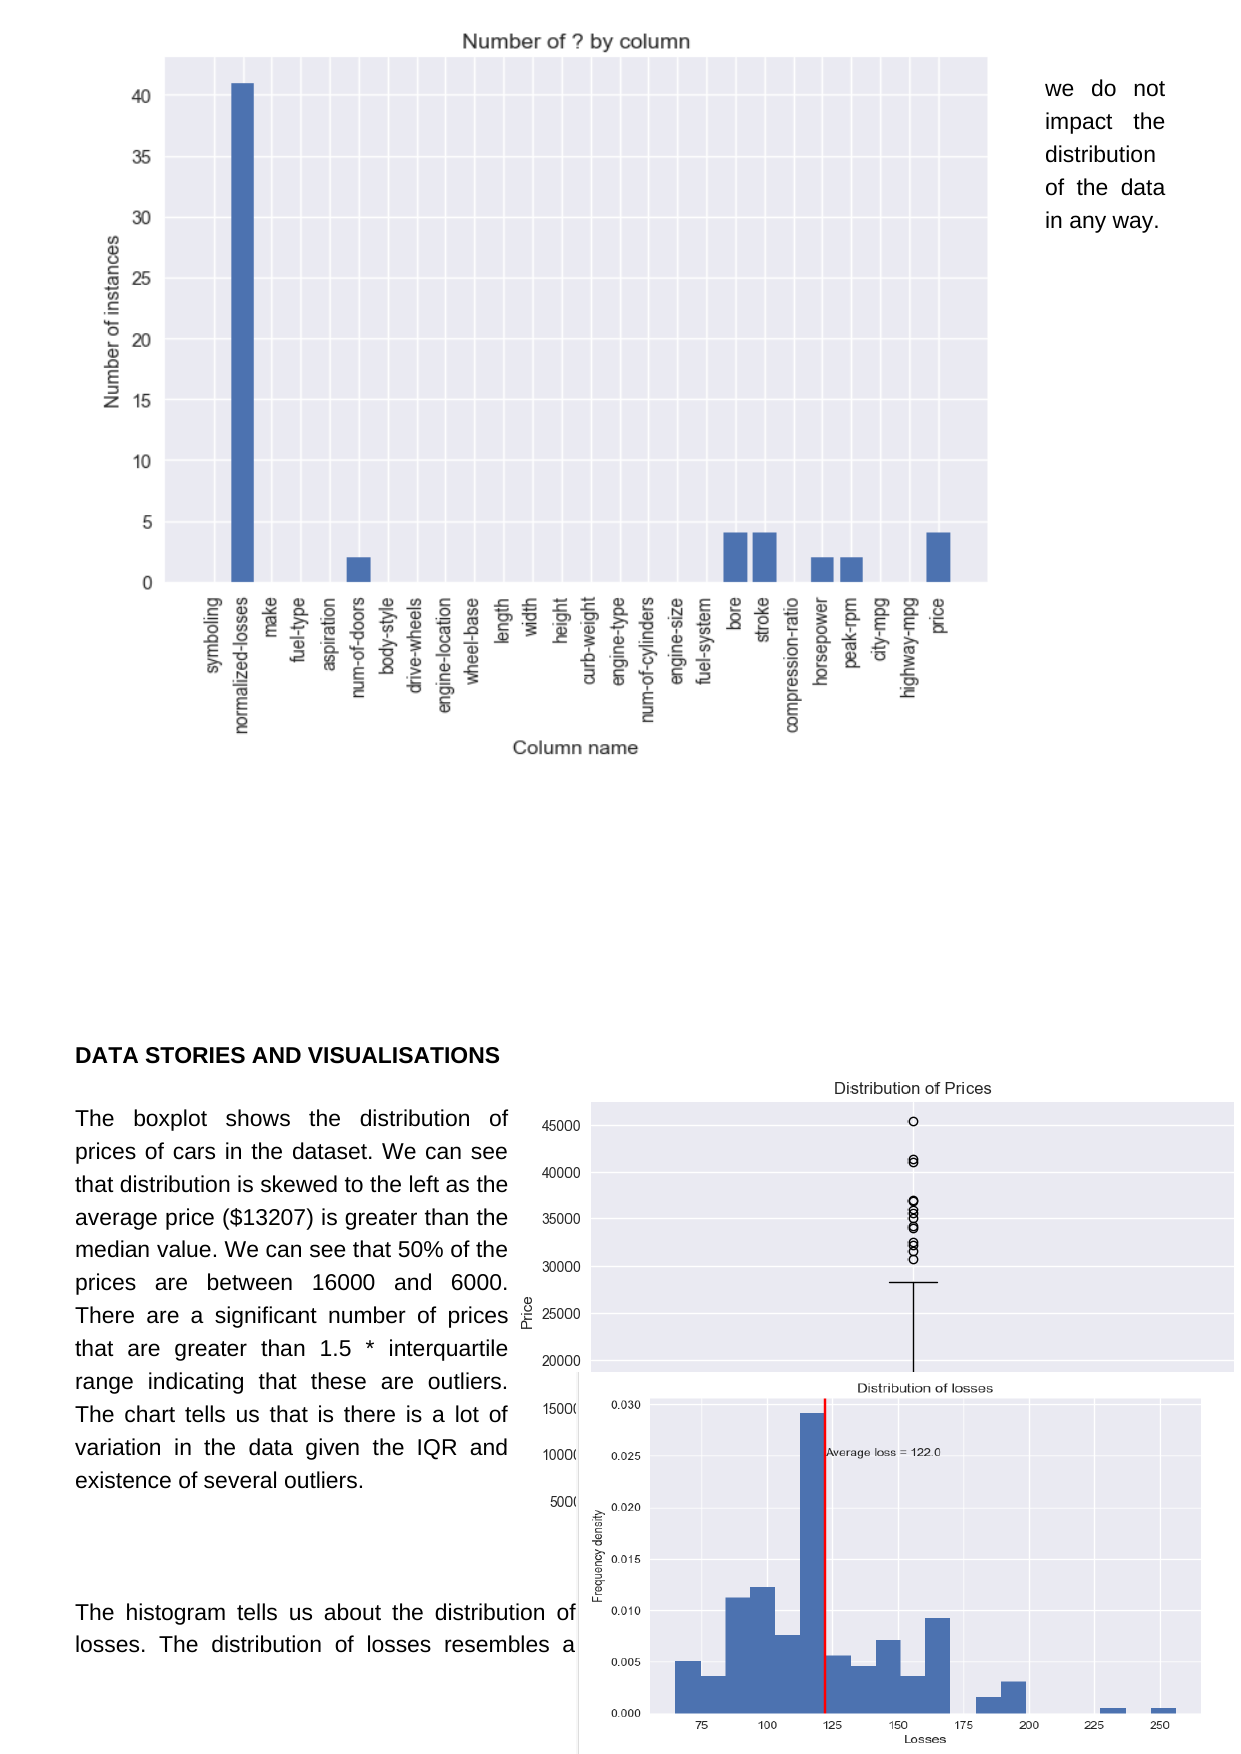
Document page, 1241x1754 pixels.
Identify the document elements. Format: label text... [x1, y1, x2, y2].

text The histogram tells us about the distribution of losses. The distribution of losses resembles a [75, 1598, 576, 1658]
text The boxplot shows the distribution of prices of cars in the dataset. We can see that distribution is skewed to the left as the average price ($13207) is greater than the median value. We can see that 50% of the prices are between 16000 and 6000. There are a significant number of prices that are greater than 1.5 * interquartile range indicating that these are outliers. The chart tells us that is there is a lot of variation in the data given the IQR and existence of several outliers. [75, 1105, 508, 1493]
title DATA STORIES AND VISUALISATIONS [75, 1042, 1165, 1068]
text we do not impact the distribution of the data in any way. [1046, 75, 1165, 233]
